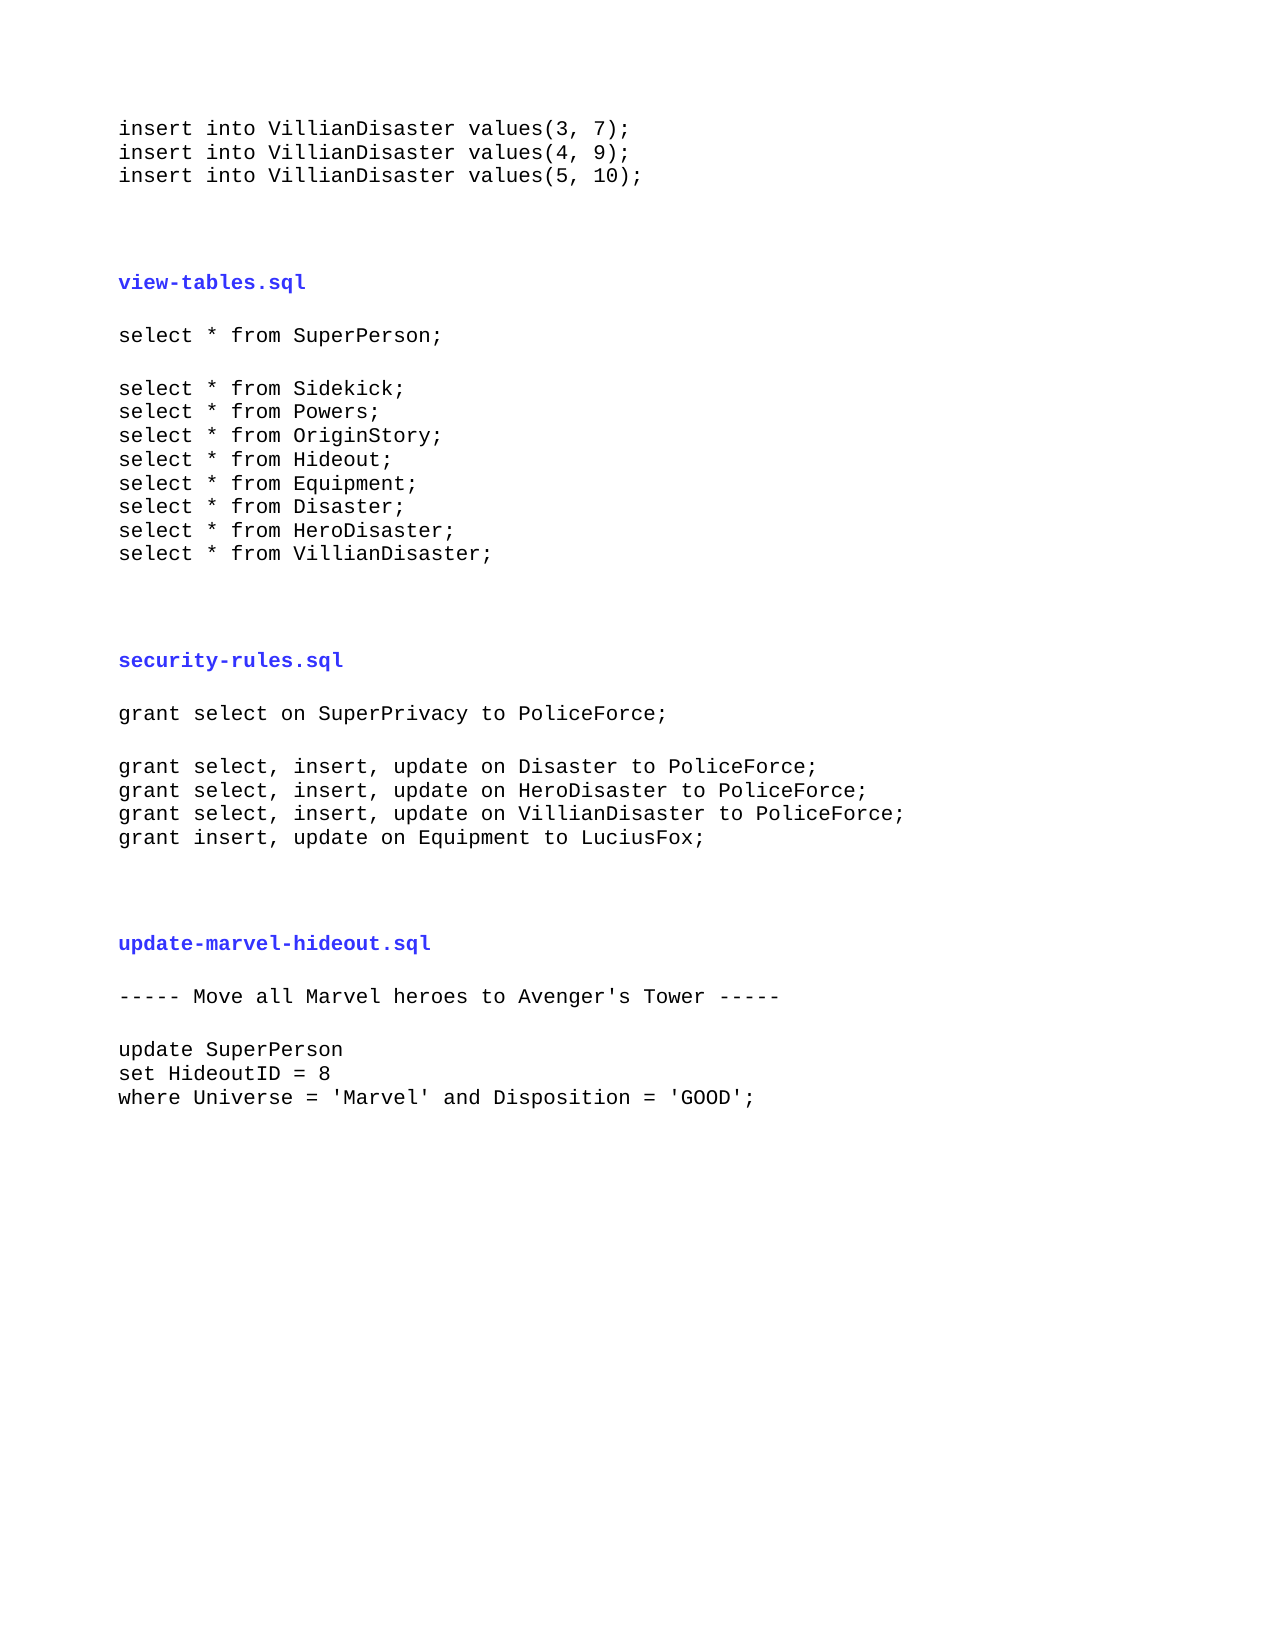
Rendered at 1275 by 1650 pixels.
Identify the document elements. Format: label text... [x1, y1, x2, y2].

text select * from Disaster; [118, 496, 1157, 520]
text select * from OriginStory; [118, 425, 1157, 449]
text select * from VillianDisaster; [118, 543, 1157, 567]
text select * from Sidekick; [118, 378, 1157, 402]
text grant select, insert, update on HeroDisaster to PoliceForce; [118, 779, 1157, 803]
text view-tables.sql [118, 272, 1157, 295]
text set HideoutID = 8 [118, 1063, 1157, 1087]
text security-rules.sql [118, 650, 1157, 673]
text select * from Hideout; [118, 449, 1157, 472]
text select * from SuperPerson; [118, 325, 1157, 348]
text select * from HeroDisaster; [118, 520, 1157, 543]
text grant insert, update on Equipment to LuciusFox; [118, 827, 1157, 851]
text ----- Move all Marvel heroes to Avenger's Tower ----- [118, 986, 1157, 1010]
text select * from Equipment; [118, 472, 1157, 496]
text select * from Powers; [118, 402, 1157, 425]
text where Universe = 'Marvel' and Disposition = 'GOOD'; [118, 1087, 1157, 1110]
text insert into VillianDisaster values(4, 9); [118, 142, 1157, 165]
text grant select, insert, update on VillianDisaster to PoliceForce; [118, 803, 1157, 827]
text update-marvel-hideout.sql [118, 933, 1157, 957]
text insert into VillianDisaster values(5, 10); [118, 165, 1157, 189]
text grant select on SuperPrivacy to PoliceForce; [118, 703, 1157, 726]
text update SuperPerson [118, 1039, 1157, 1063]
text grant select, insert, update on Disaster to PoliceForce; [118, 756, 1157, 779]
text insert into VillianDisaster values(3, 7); [118, 118, 1157, 142]
